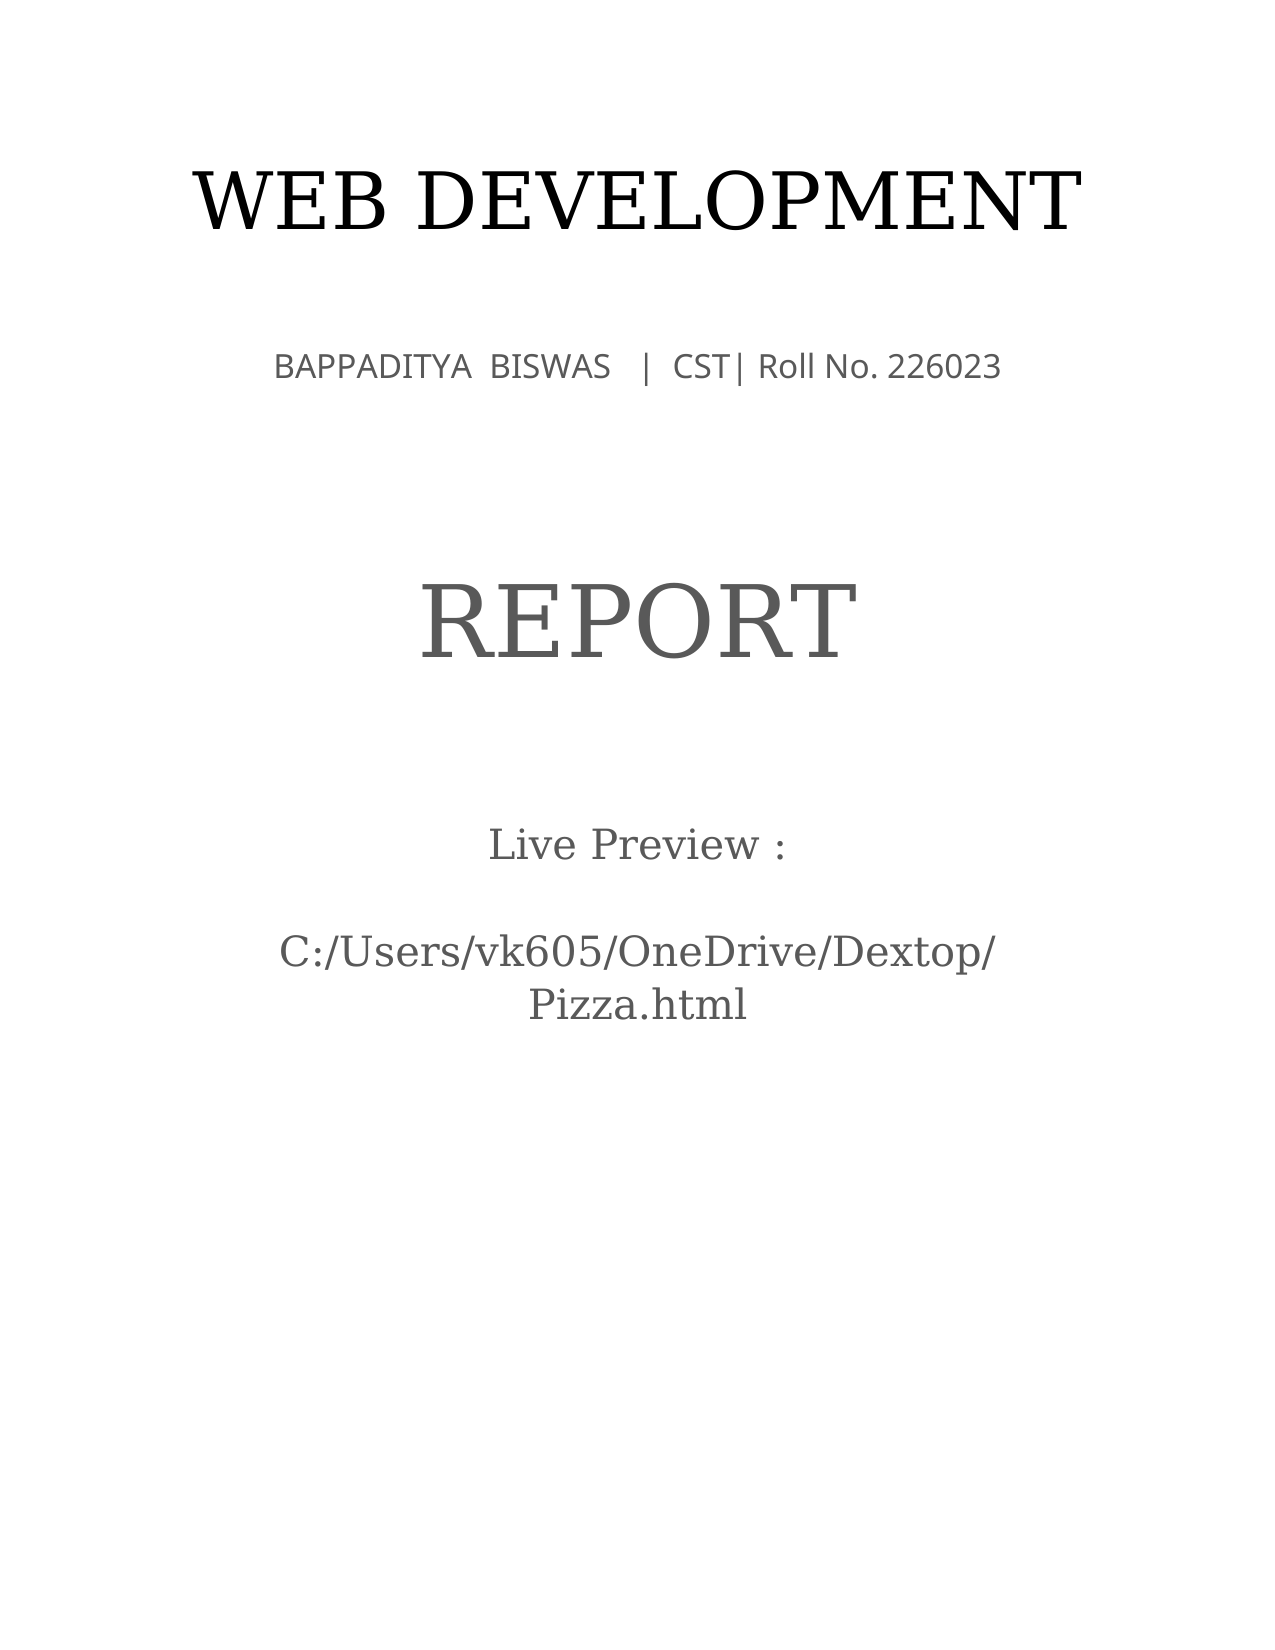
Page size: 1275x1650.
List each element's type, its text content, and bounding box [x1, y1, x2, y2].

text Live Preview : [187, 821, 1087, 869]
text REPORT [187, 565, 1087, 681]
text C:/Users/vk605/OneDrive/Dextop/Pizza.html [187, 928, 1087, 1029]
title WEB DEVELOPMENT [187, 156, 1087, 248]
text BAPPADITYA BISWAS | CST| Roll No. 226023 [187, 343, 1087, 388]
